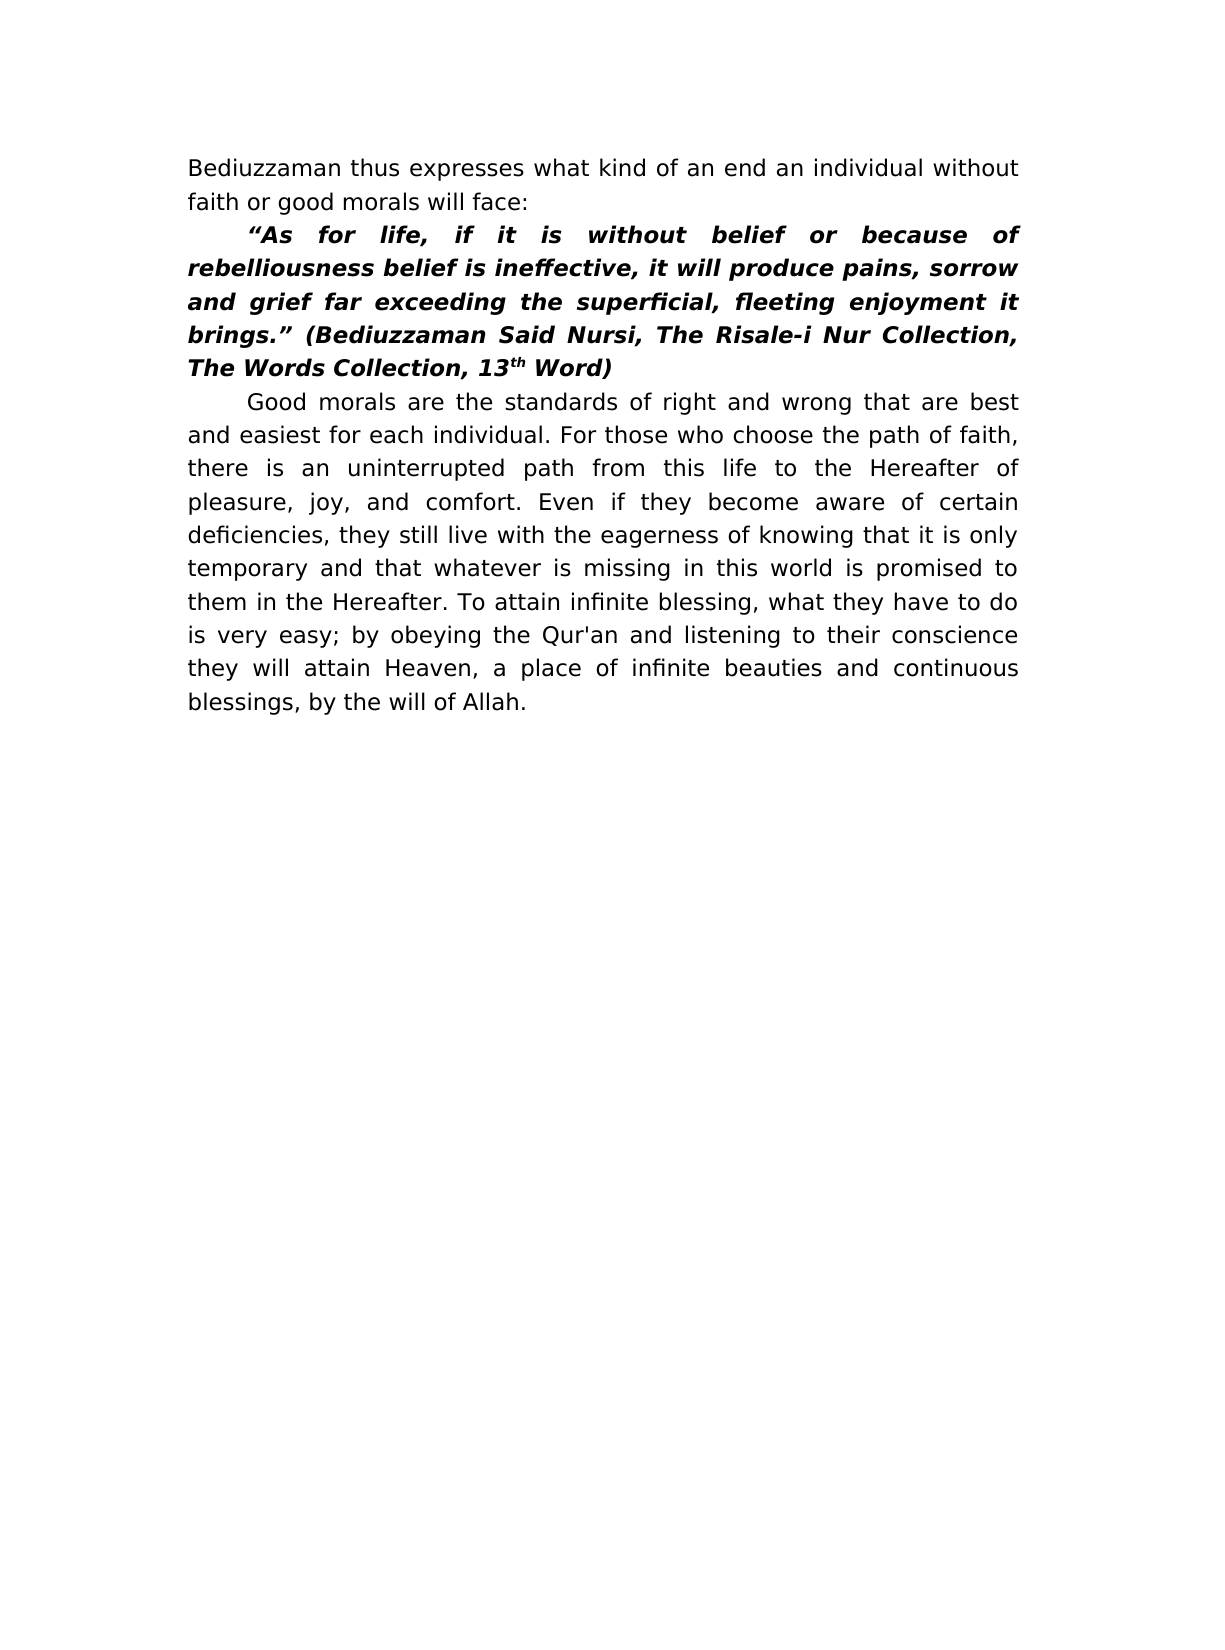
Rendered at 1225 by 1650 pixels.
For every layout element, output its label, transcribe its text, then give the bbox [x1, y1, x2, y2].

text Good morals are the standards of right and wrong that are best and easiest for each individual. For those who choose the path of faith, there is an uninterrupted path from this life to the Hereafter of pleasure, joy, and comfort. Even if they become aware of certain deficiencies, they still live with the eagerness of knowing that it is only temporary and that whatever is missing in this world is promised to them in the Hereafter. To attain infinite blessing, what they have to do is very easy; by obeying the Qur'an and listening to their conscience they will attain Heaven, a place of infinite beauties and continuous blessings, by the will of Allah. [187, 383, 1020, 717]
text Bediuzzaman thus expresses what kind of an end an individual without faith or good morals will face: [187, 150, 1020, 217]
text “As for life, if it is without belief or because of rebelliousness belief is ineffective, it will produce pains, sorrow and grief far exceeding the superficial, fleeting enjoyment it brings.” (Bediuzzaman Said Nursi, The Risale-i Nur Collection, The Words Collection, 13th Word) [187, 217, 1020, 383]
